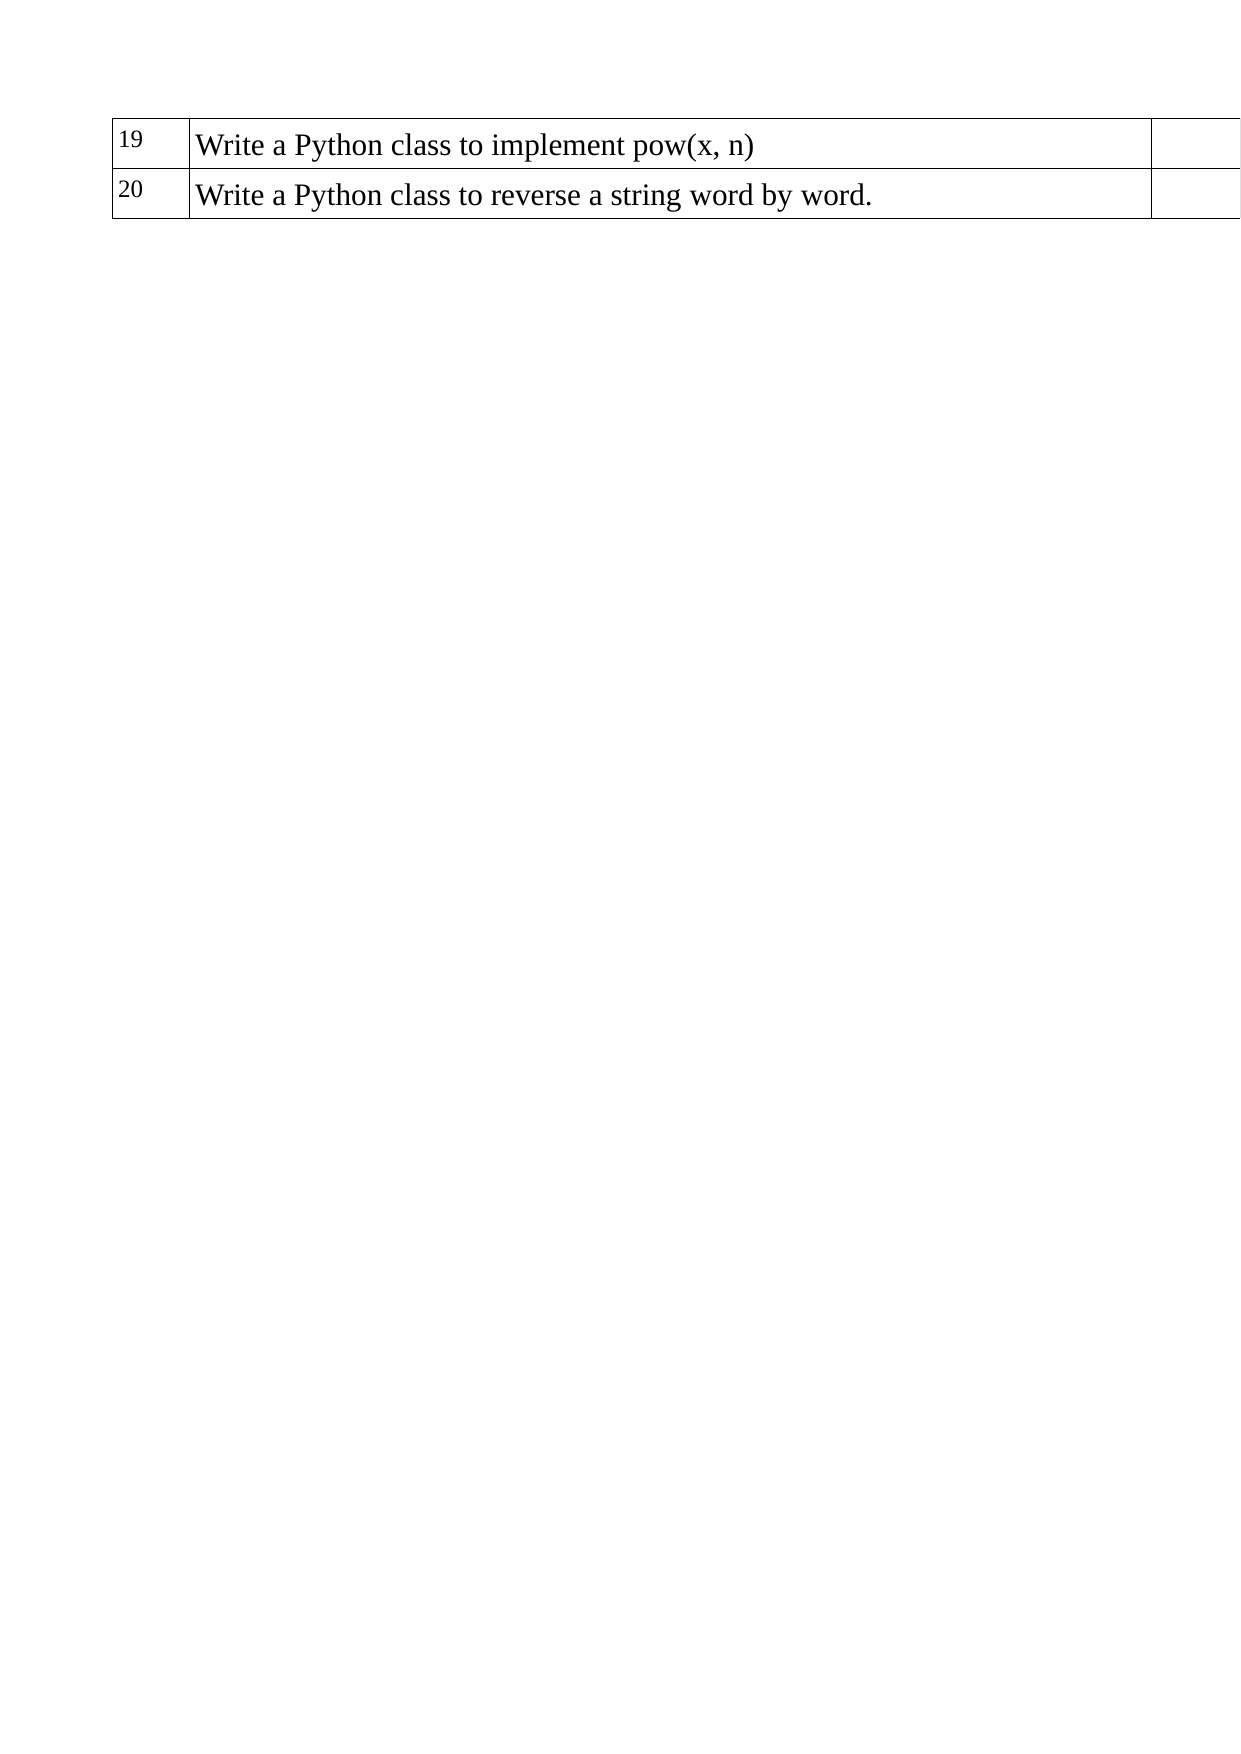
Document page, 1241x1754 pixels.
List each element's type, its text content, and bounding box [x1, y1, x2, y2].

table_cell 20 [113, 169, 189, 217]
table_cell [1152, 169, 1240, 217]
table_cell [1152, 119, 1240, 168]
table_cell Write a Python class to implement pow(x, n) [190, 119, 1151, 168]
table_cell Write a Python class to reverse a string word by word. [190, 169, 1151, 217]
table_cell 19 [113, 119, 189, 168]
